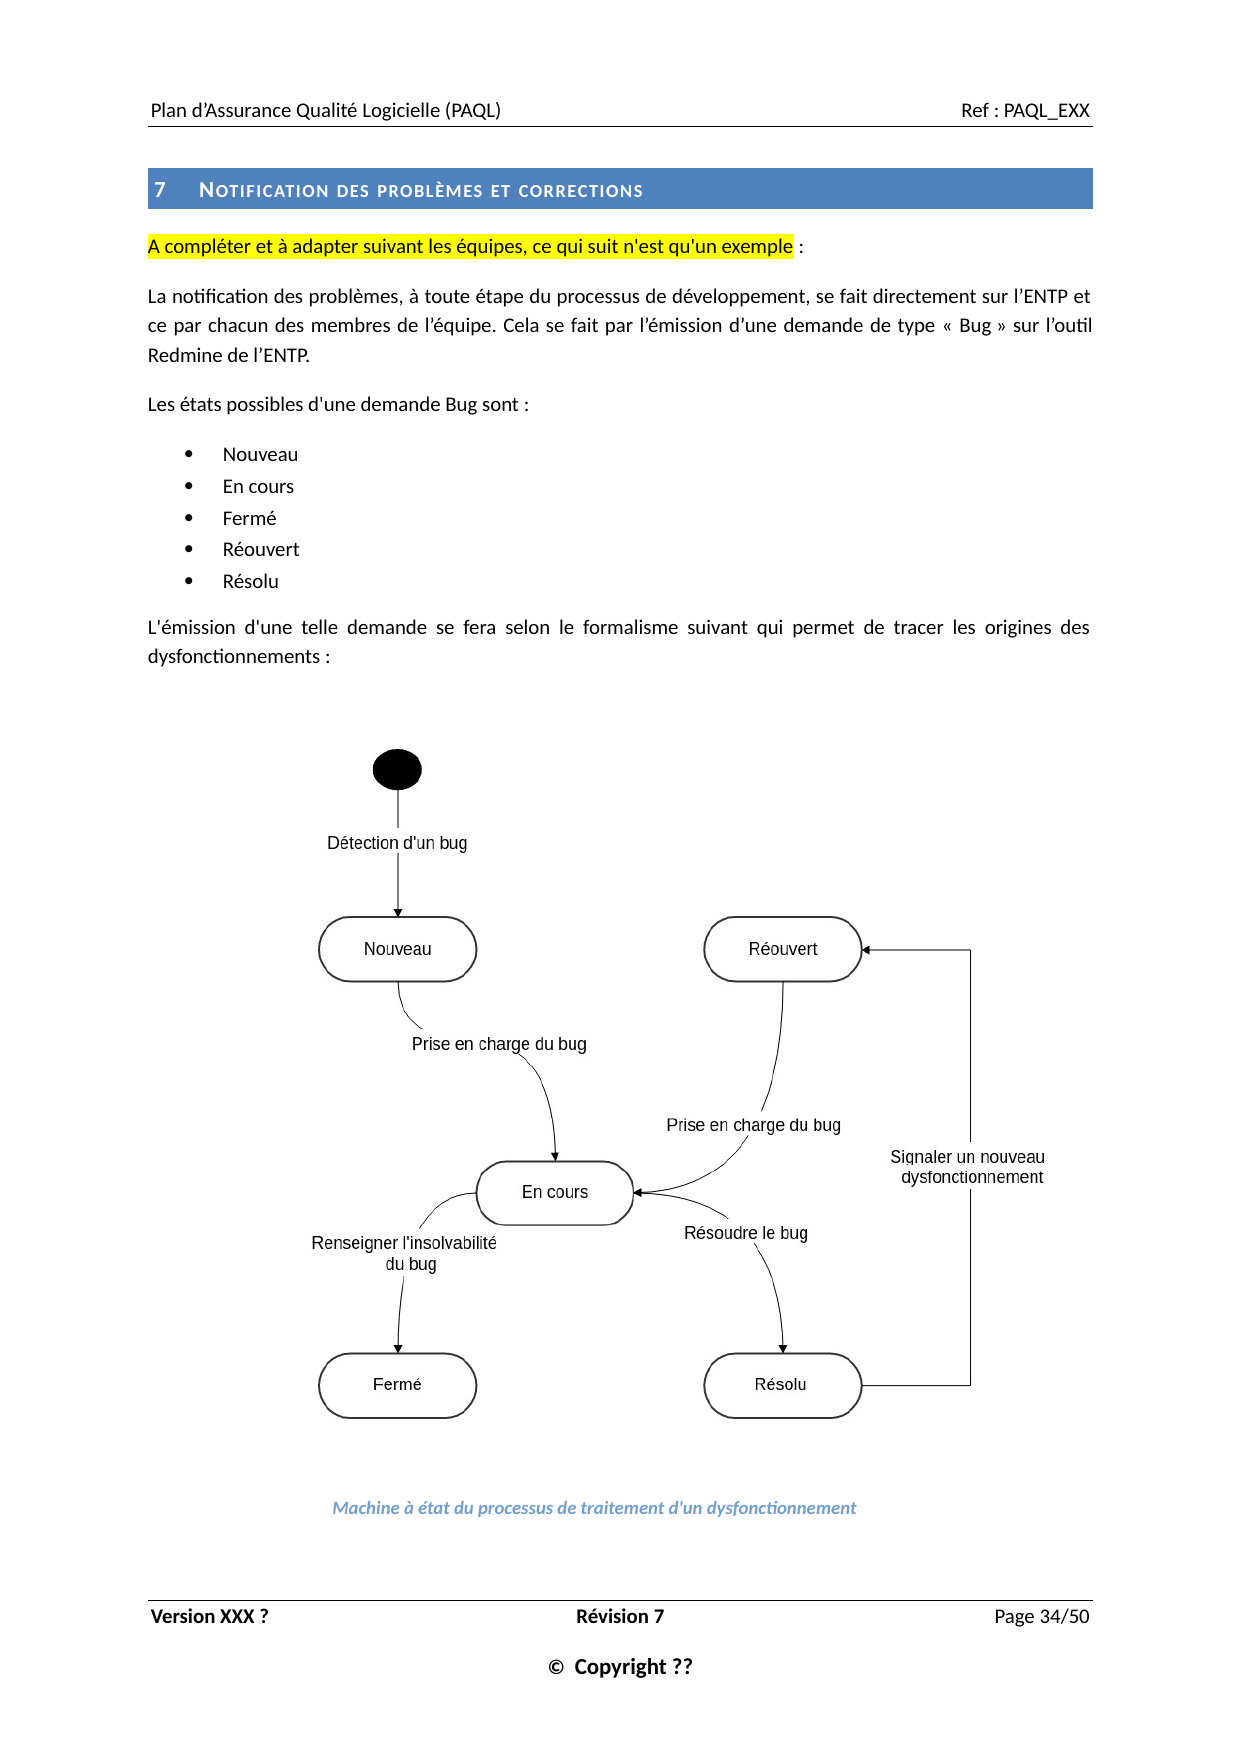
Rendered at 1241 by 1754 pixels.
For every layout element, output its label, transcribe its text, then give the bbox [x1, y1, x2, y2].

list Nouveau [185, 441, 1093, 467]
text La notification des problèmes, à toute étape du processus de développement, se fait directement sur l’ENTP et ce par chacun des membres de l’équipe. Cela se fait par l’émission d’une demande de type « Bug » sur l’outil Redmine de l’ENTP. [148, 283, 1093, 367]
text Les états possibles d'une demande Bug sont : [148, 392, 1093, 417]
subtitle Notification des problèmes et corrections [154, 175, 1086, 203]
picture [126, 742, 1065, 1411]
text A compléter et à adapter suivant les équipes, ce qui suit n'est qu'un exemple : [148, 234, 1093, 259]
text Machine à état du processus de traitement d'un dysfonctionnement [123, 1496, 1068, 1519]
list Résolu [185, 568, 1093, 593]
list Réouvert [185, 536, 1093, 562]
list Fermé [185, 505, 1093, 530]
list En cours [185, 473, 1093, 498]
text L'émission d'une telle demande se fera selon le formalisme suivant qui permet de tracer les origines des dysfonctionnements : [148, 614, 1093, 669]
